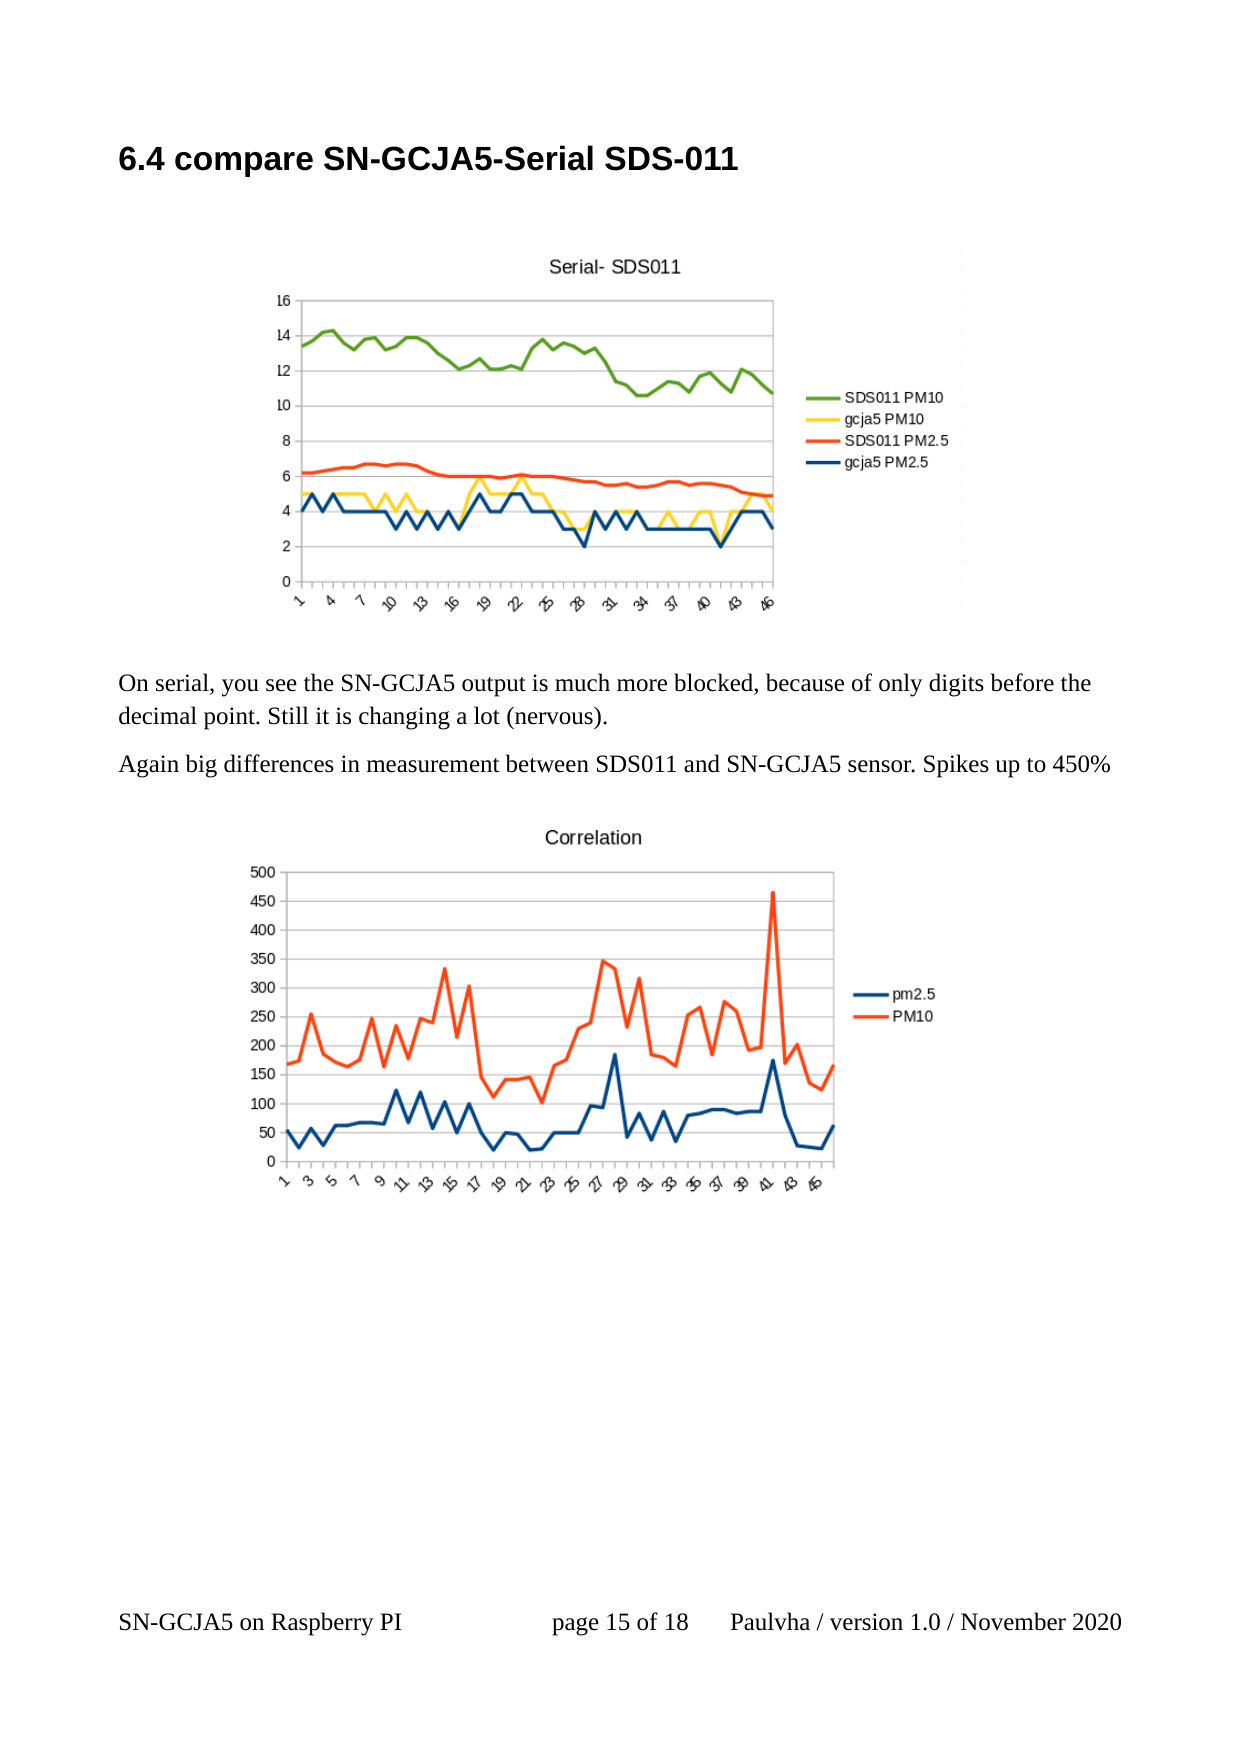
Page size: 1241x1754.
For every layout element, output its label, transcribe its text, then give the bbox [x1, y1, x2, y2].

subtitle 6.4 compare SN-GCJA5-Serial SDS-011 [118, 139, 1122, 178]
picture [277, 237, 963, 617]
picture [237, 809, 949, 1200]
text On serial, you see the SN-GCJA5 output is much more blocked, because of only digits before the decimal point. Still it is changing a lot (nervous). [118, 668, 1122, 730]
text Again big differences in measurement between SDS011 and SN-GCJA5 sensor. Spikes up to 450% [118, 749, 1122, 778]
